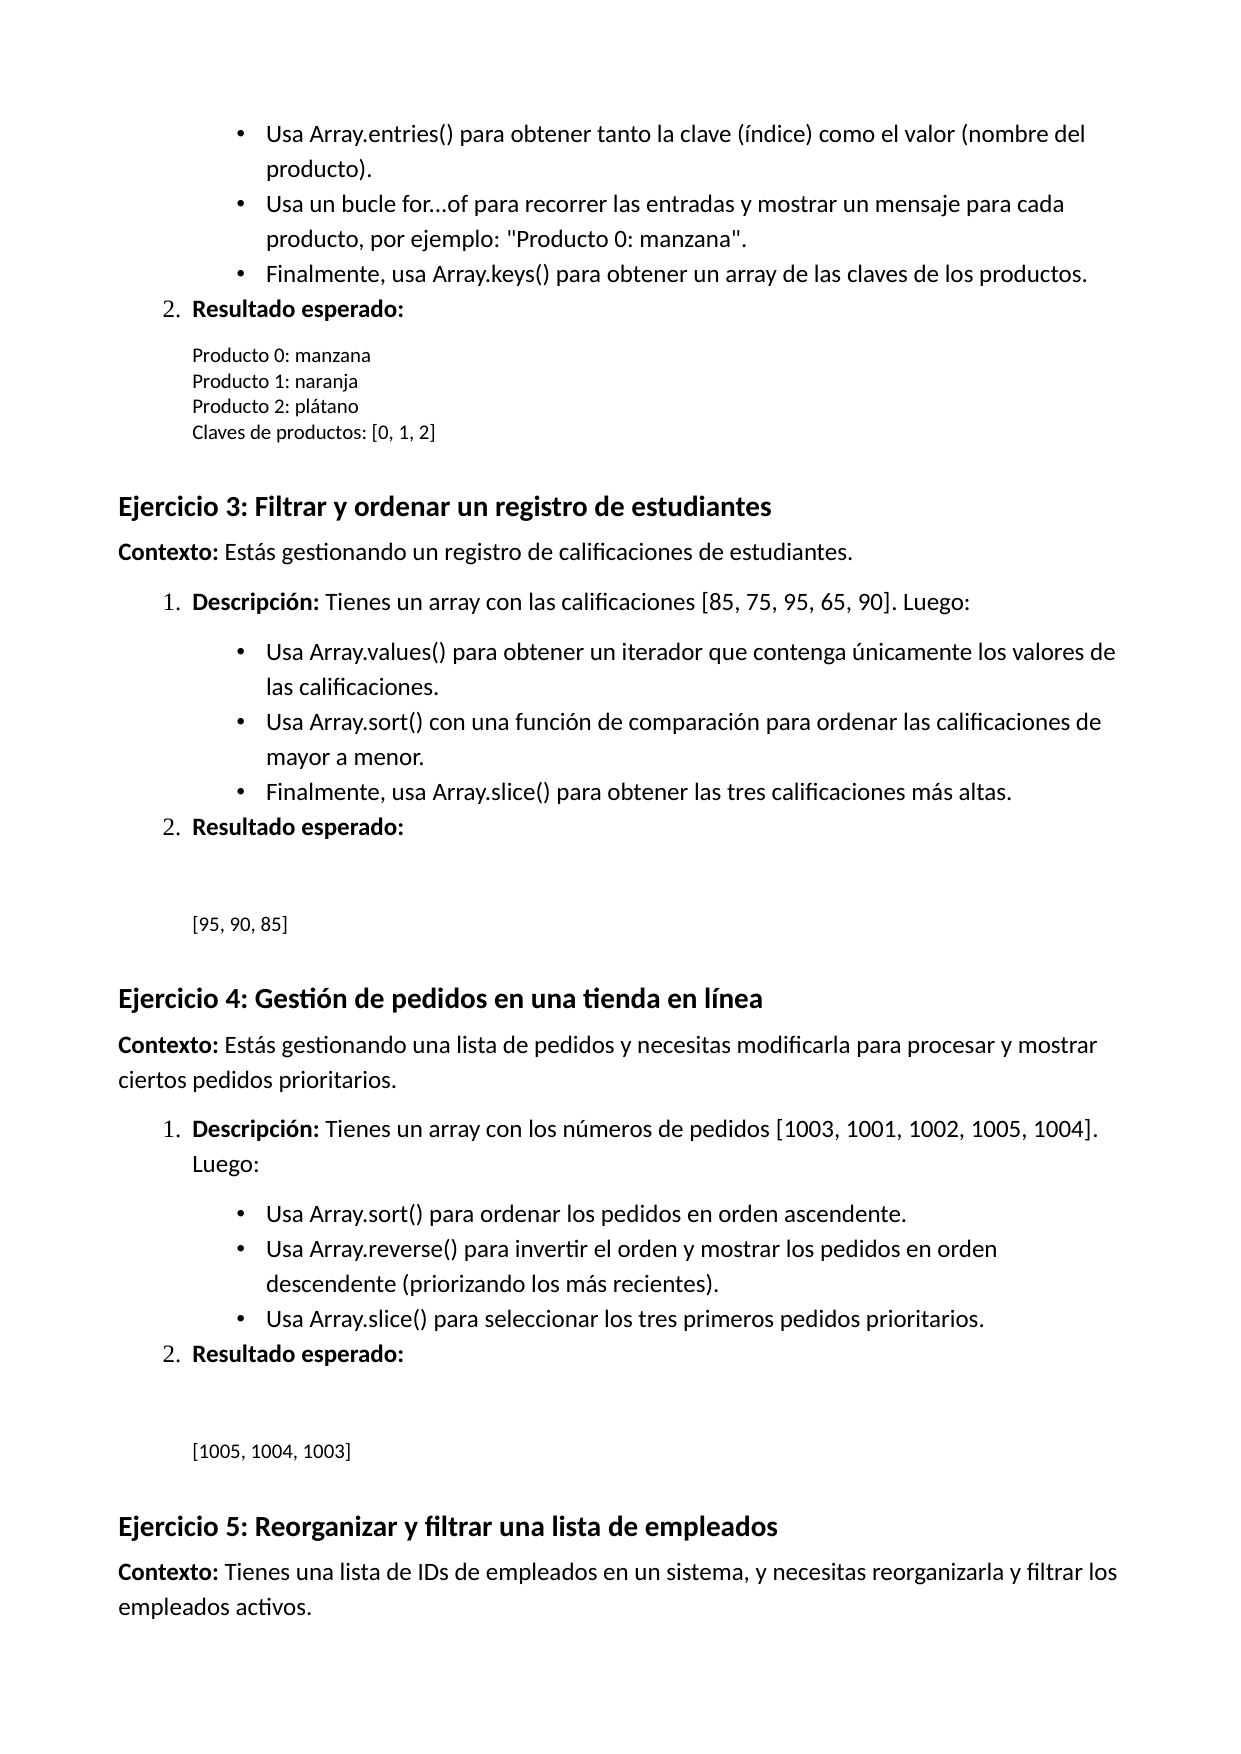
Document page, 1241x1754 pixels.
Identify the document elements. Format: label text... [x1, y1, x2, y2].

text Contexto: Estás gestionando un registro de calificaciones de estudiantes. [118, 537, 1122, 567]
text Contexto: Estás gestionando una lista de pedidos y necesitas modificarla para procesar y mostrar ciertos pedidos prioritarios. [118, 1029, 1122, 1094]
list Descripción: Tienes un array con los números de pedidos [1003, 1001, 1002, 1005, 1004]. Luego: [162, 1113, 1122, 1179]
list Producto 2: plátano [162, 393, 1122, 419]
list [95, 90, 85] [162, 911, 1122, 937]
subtitle Ejercicio 3: Filtrar y ordenar un registro de estudiantes [118, 488, 1122, 524]
subtitle Ejercicio 5: Reorganizar y filtrar una lista de empleados [118, 1508, 1122, 1543]
list Usa Array.slice() para seleccionar los tres primeros pedidos prioritarios. [236, 1303, 1122, 1333]
list Resultado esperado: [162, 1338, 1122, 1368]
list Finalmente, usa Array.keys() para obtener un array de las claves de los productos. [236, 258, 1122, 289]
list Producto 1: naranja [162, 368, 1122, 393]
list [1005, 1004, 1003] [162, 1438, 1122, 1464]
list Usa Array.reverse() para invertir el orden y mostrar los pedidos en orden descendente (priorizando los más recientes). [236, 1233, 1122, 1298]
list Usa Array.sort() para ordenar los pedidos en orden ascendente. [236, 1198, 1122, 1228]
list Producto 0: manzana [162, 343, 1122, 368]
text Contexto: Tienes una lista de IDs de empleados en un sistema, y necesitas reorganizarla y filtrar los empleados activos. [118, 1556, 1122, 1621]
list Claves de productos: [0, 1, 2] [162, 419, 1122, 444]
list Usa Array.entries() para obtener tanto la clave (índice) como el valor (nombre del producto). [236, 118, 1122, 184]
list Resultado esperado: [162, 811, 1122, 841]
list Usa Array.sort() con una función de comparación para ordenar las calificaciones de mayor a menor. [236, 706, 1122, 771]
list Resultado esperado: [162, 293, 1122, 324]
list Descripción: Tienes un array con las calificaciones [85, 75, 95, 65, 90]. Luego: [162, 586, 1122, 617]
list Usa un bucle for...of para recorrer las entradas y mostrar un mensaje para cada producto, por ejemplo: "Producto 0: manzana". [236, 188, 1122, 254]
list Usa Array.values() para obtener un iterador que contenga únicamente los valores de las calificaciones. [236, 636, 1122, 701]
list Finalmente, usa Array.slice() para obtener las tres calificaciones más altas. [236, 776, 1122, 806]
subtitle Ejercicio 4: Gestión de pedidos en una tienda en línea [118, 981, 1122, 1016]
